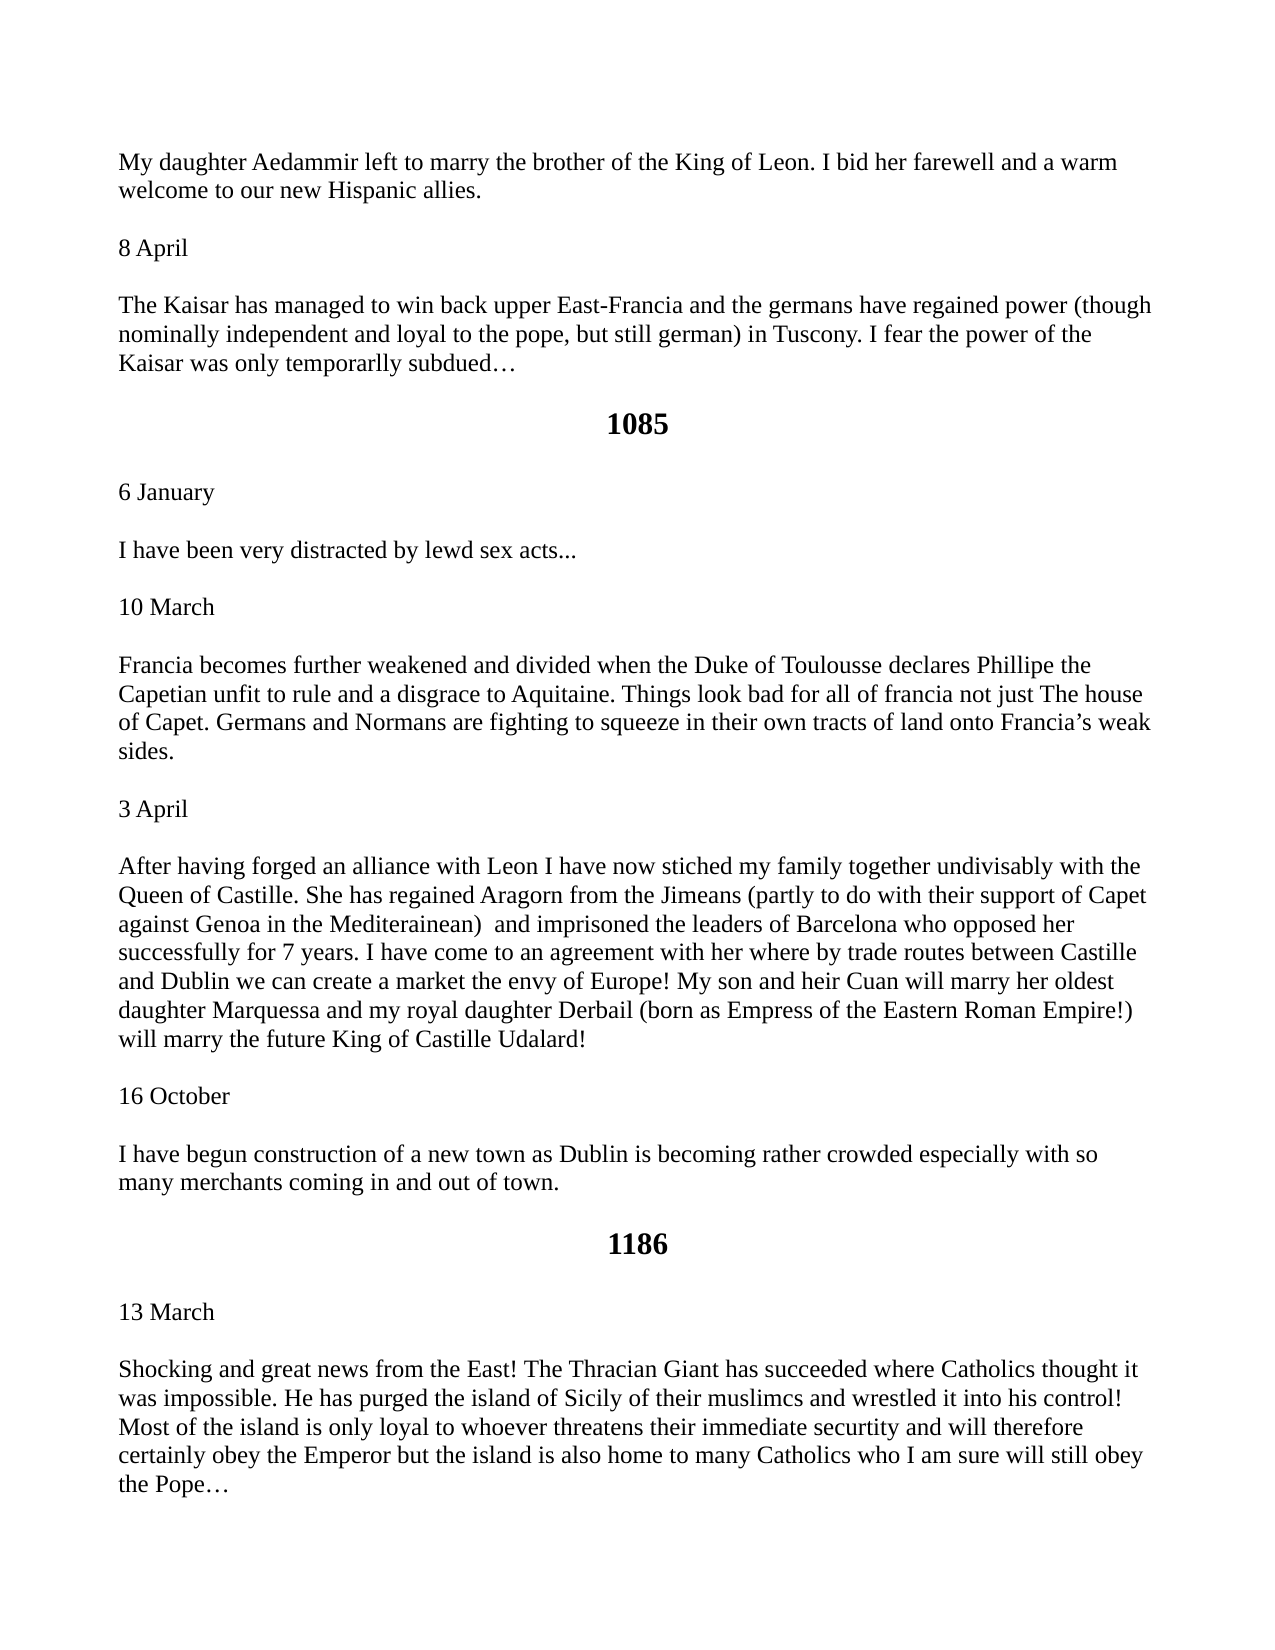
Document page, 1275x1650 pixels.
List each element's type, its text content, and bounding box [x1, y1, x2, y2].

text 1085 [118, 406, 1157, 442]
text 3 April [118, 794, 1157, 822]
text 6 January [118, 477, 1157, 506]
text 8 April [118, 233, 1157, 262]
text 13 March [118, 1297, 1157, 1326]
text The Kaisar has managed to win back upper East-Francia and the germans have regained power (though nominally independent and loyal to the pope, but still german) in Tuscony. I fear the power of the Kaisar was only temporarlly subdued… [118, 291, 1157, 377]
text Shocking and great news from the East! The Thracian Giant has succeeded where Catholics thought it was impossible. He has purged the island of Sicily of their muslimcs and wrestled it into his control! Most of the island is only loyal to whoever threatens their immediate securtity and will therefore certainly obey the Emperor but the island is also home to many Catholics who I am sure will still obey the Pope… [118, 1354, 1157, 1498]
text After having forged an alliance with Leon I have now stiched my family together undivisably with the Queen of Castille. She has regained Aragorn from the Jimeans (partly to do with their support of Capet against Genoa in the Mediterainean) and imprisoned the leaders of Barcelona who opposed her successfully for 7 years. I have come to an agreement with her where by trade routes between Castille and Dublin we can create a market the envy of Europe! My son and heir Cuan will marry her oldest daughter Marquessa and my royal daughter Derbail (born as Empress of the Eastern Roman Empire!) will marry the future King of Castille Udalard! [118, 851, 1157, 1052]
text 10 March [118, 592, 1157, 621]
text 16 October [118, 1081, 1157, 1110]
text I have begun construction of a new town as Dublin is becoming rather crowded especially with so many merchants coming in and out of town. [118, 1139, 1157, 1196]
text I have been very distracted by lewd sex acts... [118, 535, 1157, 564]
text My daughter Aedammir left to marry the brother of the King of Leon. I bid her farewell and a warm welcome to our new Hispanic allies. [118, 147, 1157, 204]
text Francia becomes further weakened and divided when the Duke of Toulousse declares Phillipe the Capetian unfit to rule and a disgrace to Aquitaine. Things look bad for all of francia not just The house of Capet. Germans and Normans are fighting to squeeze in their own tracts of land onto Francia’s weak sides. [118, 650, 1157, 765]
text 1186 [118, 1225, 1157, 1261]
